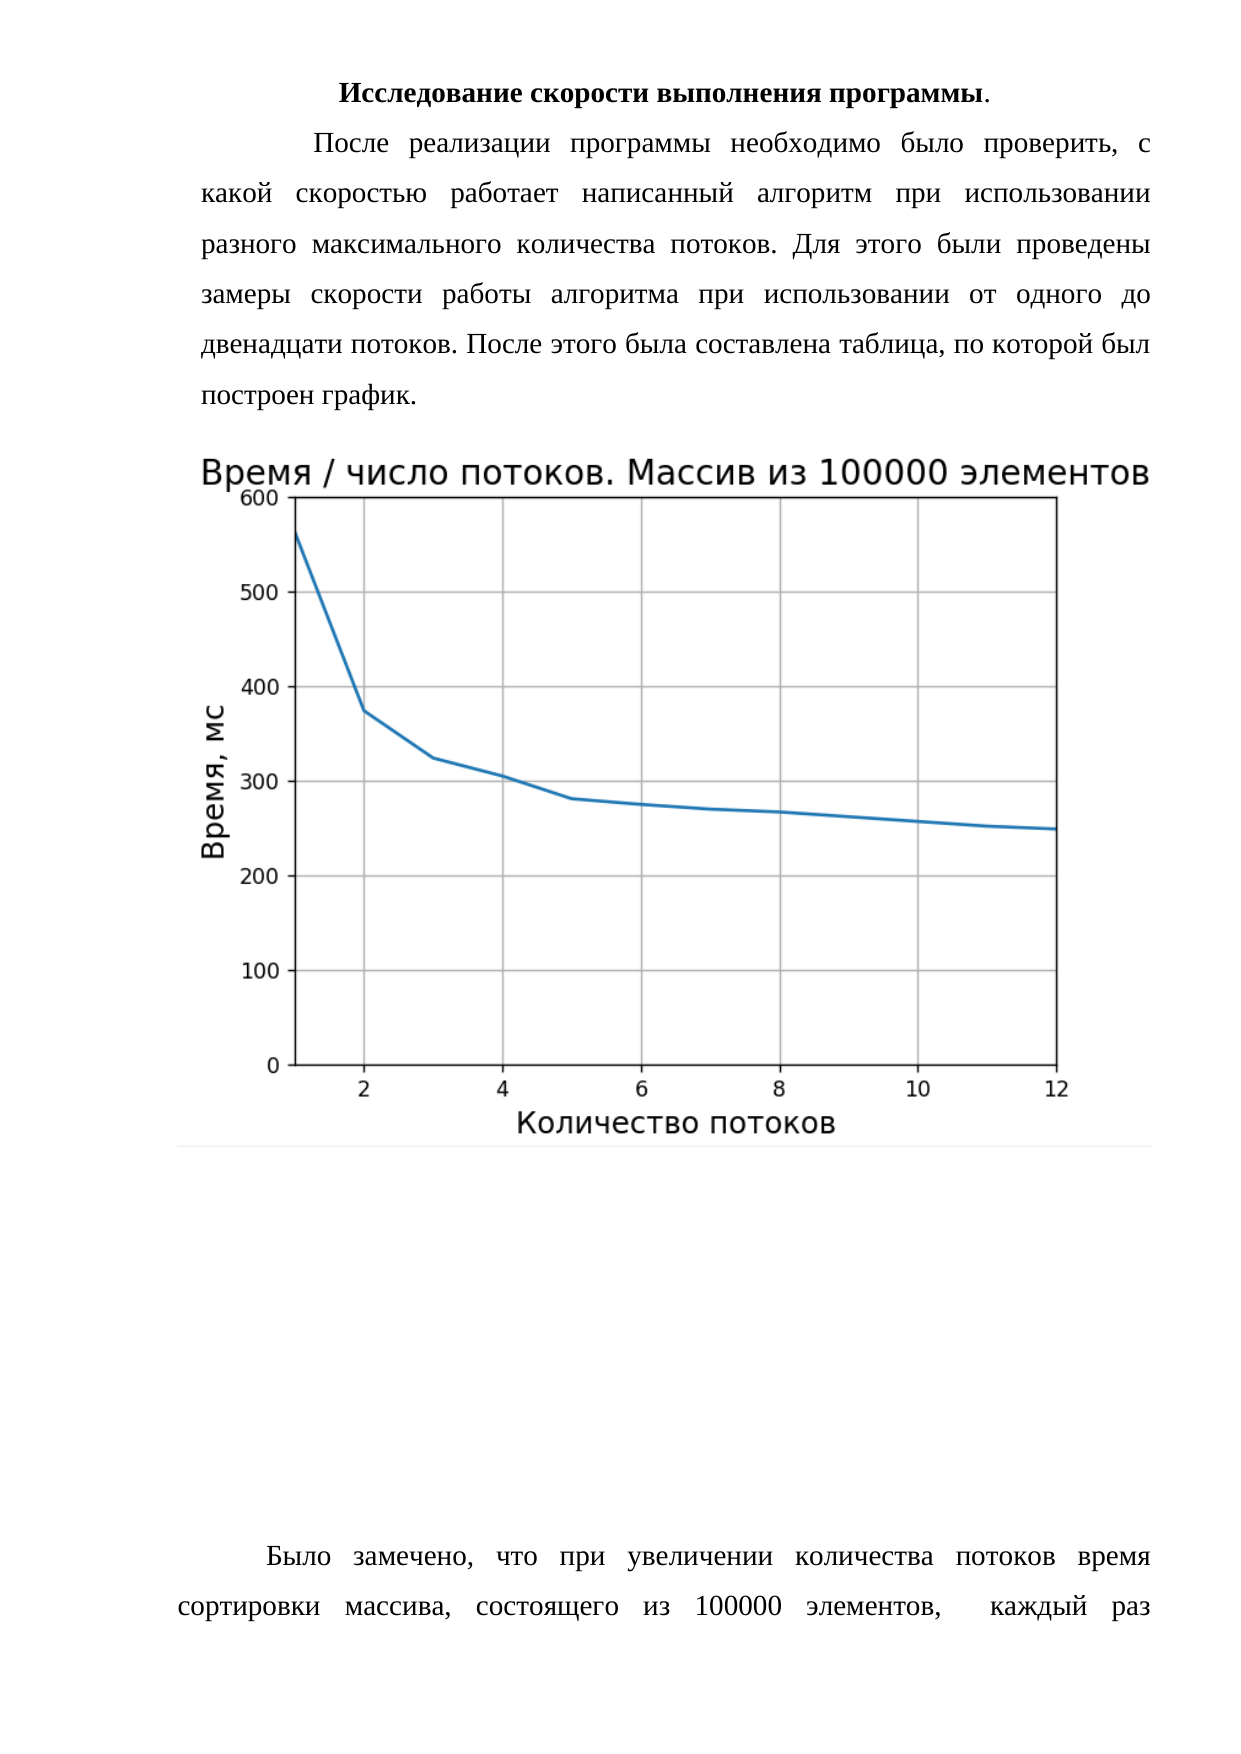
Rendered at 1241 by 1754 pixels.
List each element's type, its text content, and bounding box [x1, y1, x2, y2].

text После реализации программы необходимо было проверить, с какой скоростью работает написанный алгоритм при использовании разного максимального количества потоков. Для этого были проведены замеры скорости работы алгоритма при использовании от одного до двенадцати потоков. После этого была составлена таблица, по которой был построен график. [201, 125, 1152, 410]
text Было замечено, что при увеличении количества потоков время сортировки массива, состоящего из 100000 элементов, каждый раз [177, 1538, 1152, 1622]
text Исследование скорости выполнения программы. [177, 75, 1152, 108]
